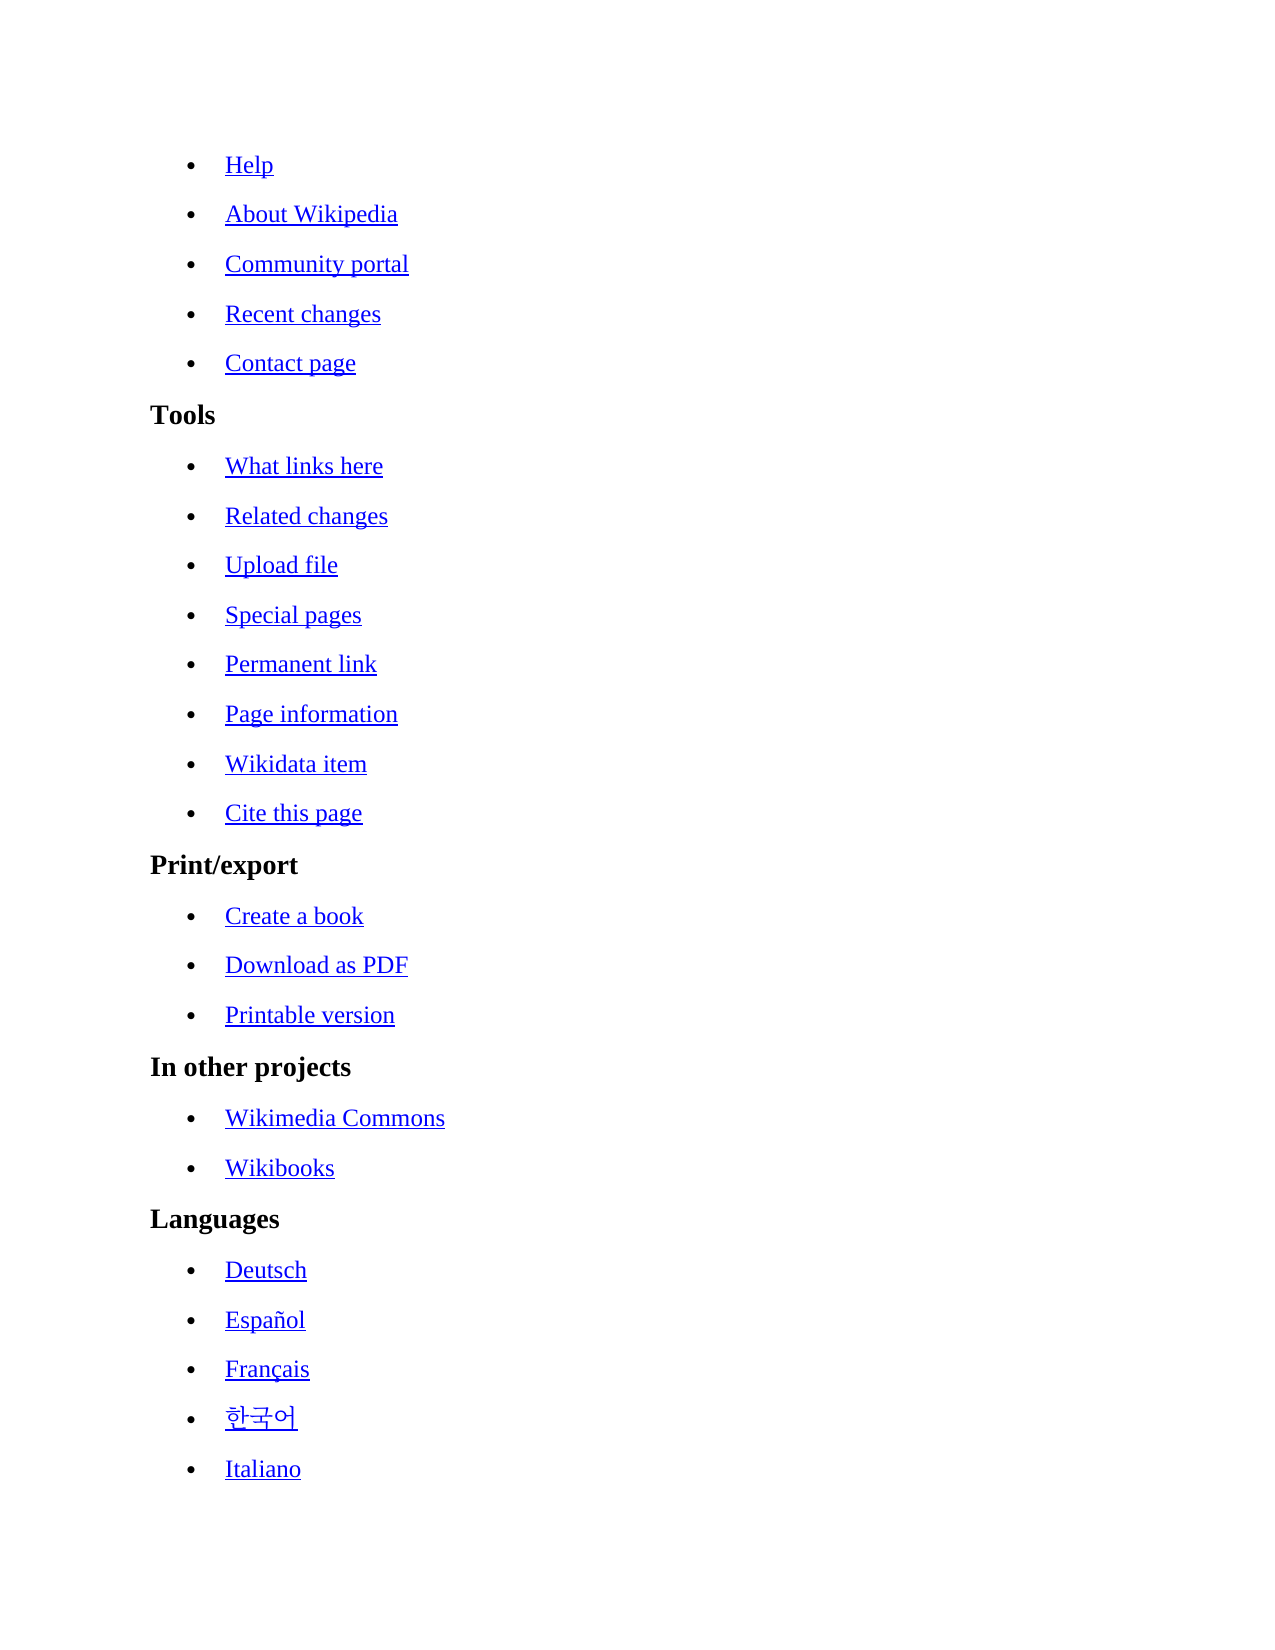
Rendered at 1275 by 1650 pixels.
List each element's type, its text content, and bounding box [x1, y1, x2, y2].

list Related changes [187, 501, 1125, 529]
text Print/export [150, 848, 1125, 880]
list What links here [187, 451, 1125, 480]
list Special pages [187, 600, 1125, 629]
list Wikimedia Commons [187, 1103, 1125, 1132]
list About Wikipedia [187, 199, 1125, 228]
list Deutsch [187, 1255, 1125, 1284]
list Wikibooks [187, 1153, 1125, 1181]
list Contact page [187, 348, 1125, 377]
list Community portal [187, 249, 1125, 278]
list Upload file [187, 550, 1125, 579]
text Languages [150, 1202, 1125, 1234]
list Wikidata item [187, 749, 1125, 777]
text Tools [150, 398, 1125, 430]
list Recent changes [187, 299, 1125, 327]
list Español [187, 1305, 1125, 1334]
list Cite this page [187, 798, 1125, 827]
list Italiano [187, 1454, 1125, 1482]
list Page information [187, 699, 1125, 728]
text In other projects [150, 1050, 1125, 1082]
list Printable version [187, 1000, 1125, 1029]
list Create a book [187, 901, 1125, 930]
list Help [187, 150, 1125, 179]
list Download as PDF [187, 951, 1125, 979]
list Français [187, 1354, 1125, 1383]
list Permanent link [187, 649, 1125, 678]
list 한국어 [187, 1404, 1125, 1433]
